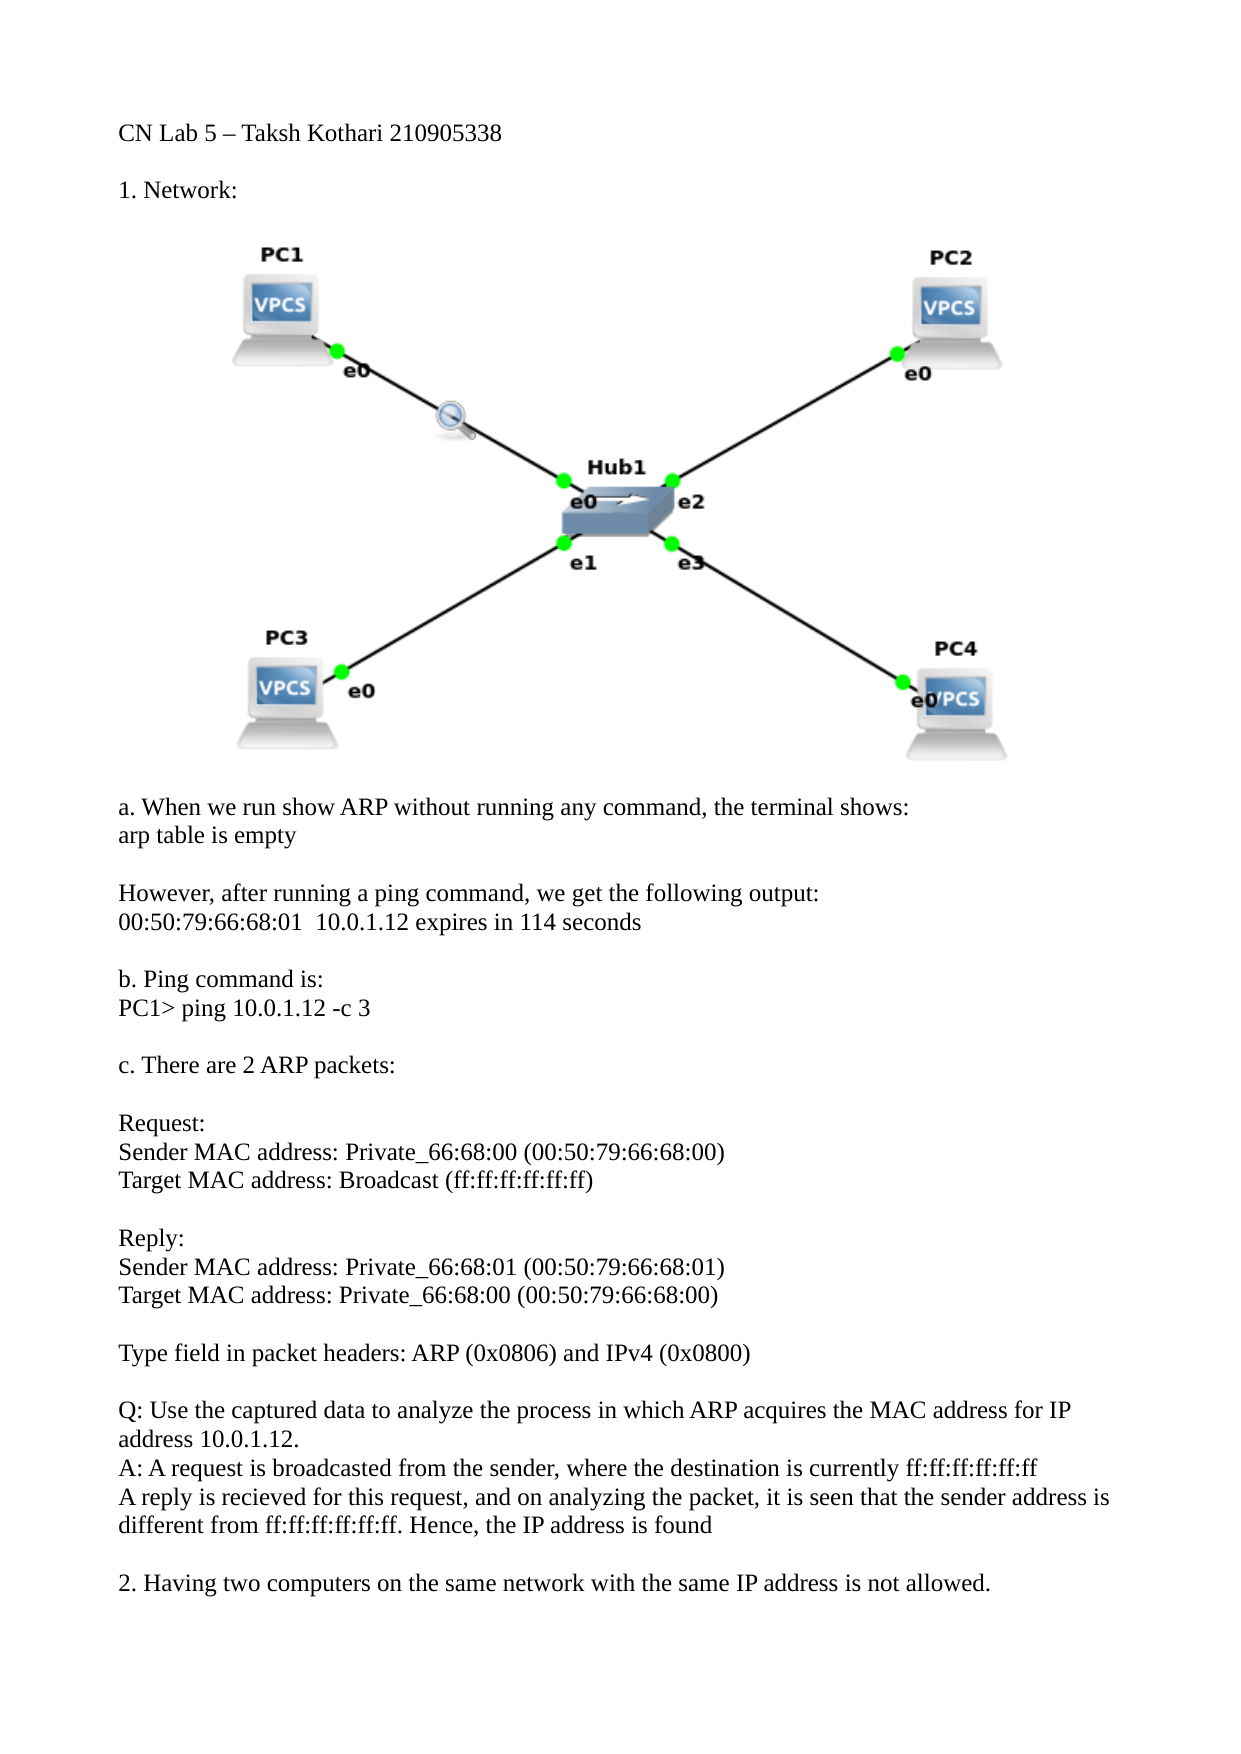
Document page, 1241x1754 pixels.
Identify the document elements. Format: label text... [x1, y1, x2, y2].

text arp table is empty [118, 821, 1122, 849]
text Type field in packet headers: ARP (0x0806) and IPv4 (0x0800) [118, 1338, 1122, 1367]
picture [201, 204, 1039, 792]
text Target MAC address: Broadcast (ff:ff:ff:ff:ff:ff) [118, 1166, 1122, 1194]
text A reply is recieved for this request, and on analyzing the packet, it is seen that the sender address is different from ff:ff:ff:ff:ff:ff. Hence, the IP address is found [118, 1482, 1122, 1539]
text A: A request is broadcasted from the sender, where the destination is currently ff:ff:ff:ff:ff:ff [118, 1453, 1122, 1482]
text Sender MAC address: Private_66:68:01 (00:50:79:66:68:01) [118, 1252, 1122, 1281]
text Target MAC address: Private_66:68:00 (00:50:79:66:68:00) [118, 1281, 1122, 1309]
text Sender MAC address: Private_66:68:00 (00:50:79:66:68:00) [118, 1137, 1122, 1166]
text CN Lab 5 – Taksh Kothari 210905338 [118, 118, 1122, 147]
text b. Ping command is: [118, 964, 1122, 993]
text Request: [118, 1108, 1122, 1137]
text a. When we run show ARP without running any command, the terminal shows: [118, 204, 1122, 821]
text c. There are 2 ARP packets: [118, 1051, 1122, 1079]
text PC1> ping 10.0.1.12 -c 3 [118, 993, 1122, 1022]
text address 10.0.1.12. [118, 1424, 1122, 1453]
text However, after running a ping command, we get the following output: [118, 878, 1122, 907]
text 00:50:79:66:68:01 10.0.1.12 expires in 114 seconds [118, 907, 1122, 936]
text 1. Network: [118, 176, 1122, 204]
text Reply: [118, 1223, 1122, 1252]
text Q: Use the captured data to analyze the process in which ARP acquires the MAC address for IP [118, 1396, 1122, 1424]
text 2. Having two computers on the same network with the same IP address is not allowed. [118, 1568, 1122, 1597]
